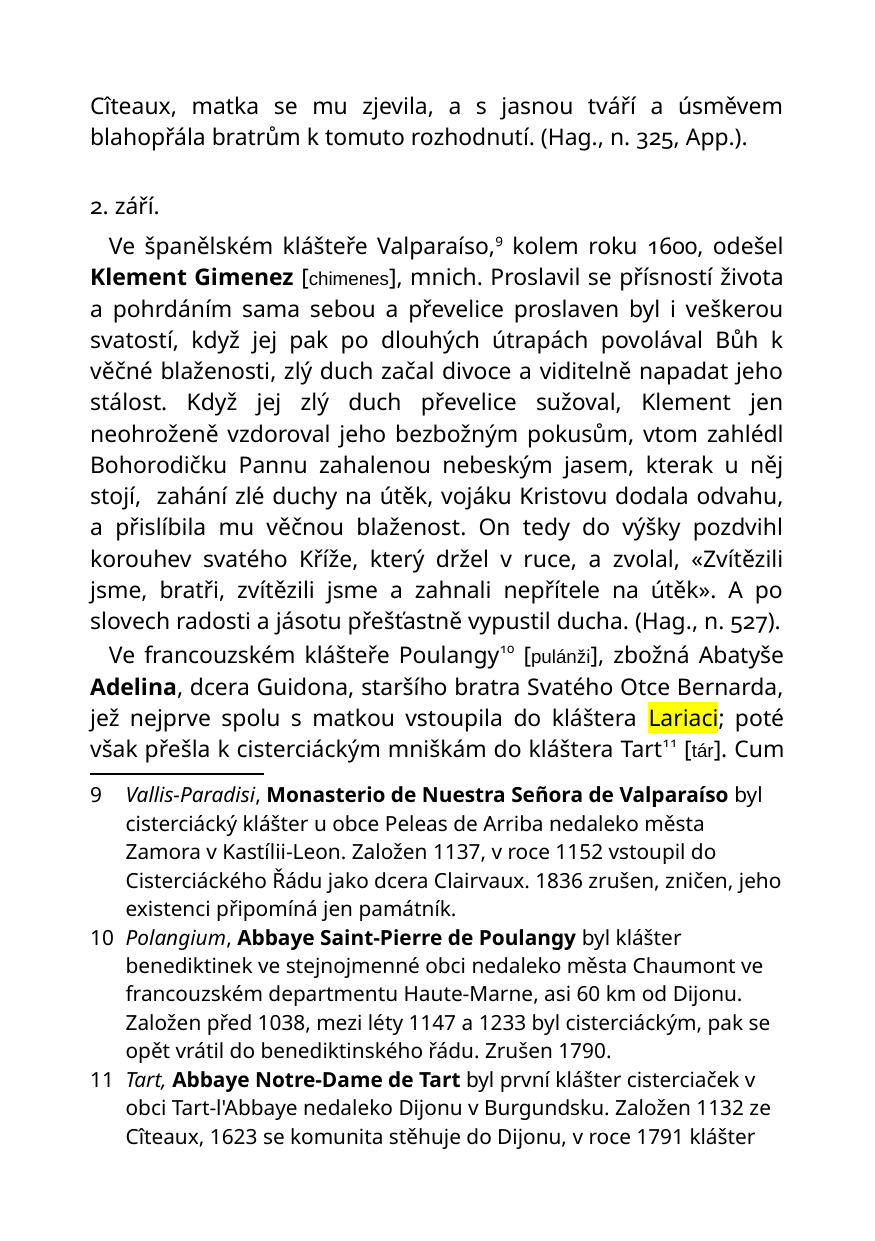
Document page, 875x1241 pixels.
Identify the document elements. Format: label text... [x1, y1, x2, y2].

text Tart, Abbaye Notre-Dame de Tart byl první klášter cisterciaček v obci Tart-l'Abbaye nedaleko Dijonu v Burgundsku. Založen 1132 ze Cîteaux, 1623 se komunita stěhuje do Dijonu, v roce 1791 klášter [90, 1065, 784, 1150]
text Cîteaux, matka se mu zjevila, a s jasnou tváří a úsměvem blahopřála bratrům k tomuto rozhodnutí. (Hag., n. 325, App.). [90, 90, 784, 152]
text Vallis-Paradisi, Monasterio de Nuestra Señora de Valparaíso byl cisterciácký klášter u obce Peleas de Arriba nedaleko města Zamora v Kastílii-Leon. Založen 1137, v roce 1152 vstoupil do Cisterciáckého Řádu jako dcera Clairvaux. 1836 zrušen, zničen, jeho existenci připomíná jen památník. [90, 781, 784, 923]
text 2. září. [90, 190, 784, 221]
text Polangium, Abbaye Saint-Pierre de Poulangy byl klášter benediktinek ve stejnojmenné obci nedaleko města Chaumont ve francouzském departmentu Haute-Marne, asi 60 km od Dijonu. Založen před 1038, mezi léty 1147 a 1233 byl cisterciáckým, pak se opět vrátil do benediktinského řádu. Zrušen 1790. [90, 923, 784, 1065]
text Ve francouzském klášteře Poulangy [pulánži], zbožná Abatyše Adelina, dcera Guidona, staršího bratra Svatého Otce Bernarda, jež nejprve spolu s matkou vstoupila do kláštera Lariaci; poté však přešla k cisterciáckým mniškám do kláštera Tart [tár]. Cum autem virgines Benedictini parthenonis de Polangio Cistercienses usus susci­pere cuperent, ipsa cum aliquibus sororibus eo missa dici­tur, quæ novam eas observantiam edoceret. Reformationis opere feliciter peracto ceterisque domum revertentibus, ipsa remansit atque Abbatissæ defunctæ a monialibus electa est ut succederet. Quo quidem pacto, stimulante utique ac dirigente sancto ipsius avunculo Bernardo Abbate, constans ejus patet pro Ordine zelus. Beatam quoque Ascelinam cum matre ex Bulencuria ad se venientes recepit. (Hag., n. 353). [90, 639, 784, 764]
text Ve španělském klášteře Valparaíso, kolem roku 1600, odešel Klement Gimenez [chimenes], mnich. Proslavil se přísností života a pohrdáním sama sebou a převelice proslaven byl i veškerou svatostí, když jej pak po dlouhých útrapách povolával Bůh k věčné blaženosti, zlý duch začal divoce a viditelně napadat jeho stálost. Když jej zlý duch převelice sužoval, Klement jen neohroženě vzdoroval jeho bezbožným pokusům, vtom zahlédl Bohorodičku Pannu zahalenou nebeským jasem, kterak u něj stojí, zahání zlé duchy na útěk, vojáku Kristovu dodala odvahu, a přislíbila mu věčnou blaženost. On tedy do výšky pozdvihl korouhev svatého Kříže, který držel v ruce, a zvolal, «Zvítězili jsme, bratři, zvítězili jsme a zahnali nepřítele na útěk». A po slovech radosti a jásotu přešťastně vypustil ducha. (Hag., n. 527). [90, 230, 784, 636]
